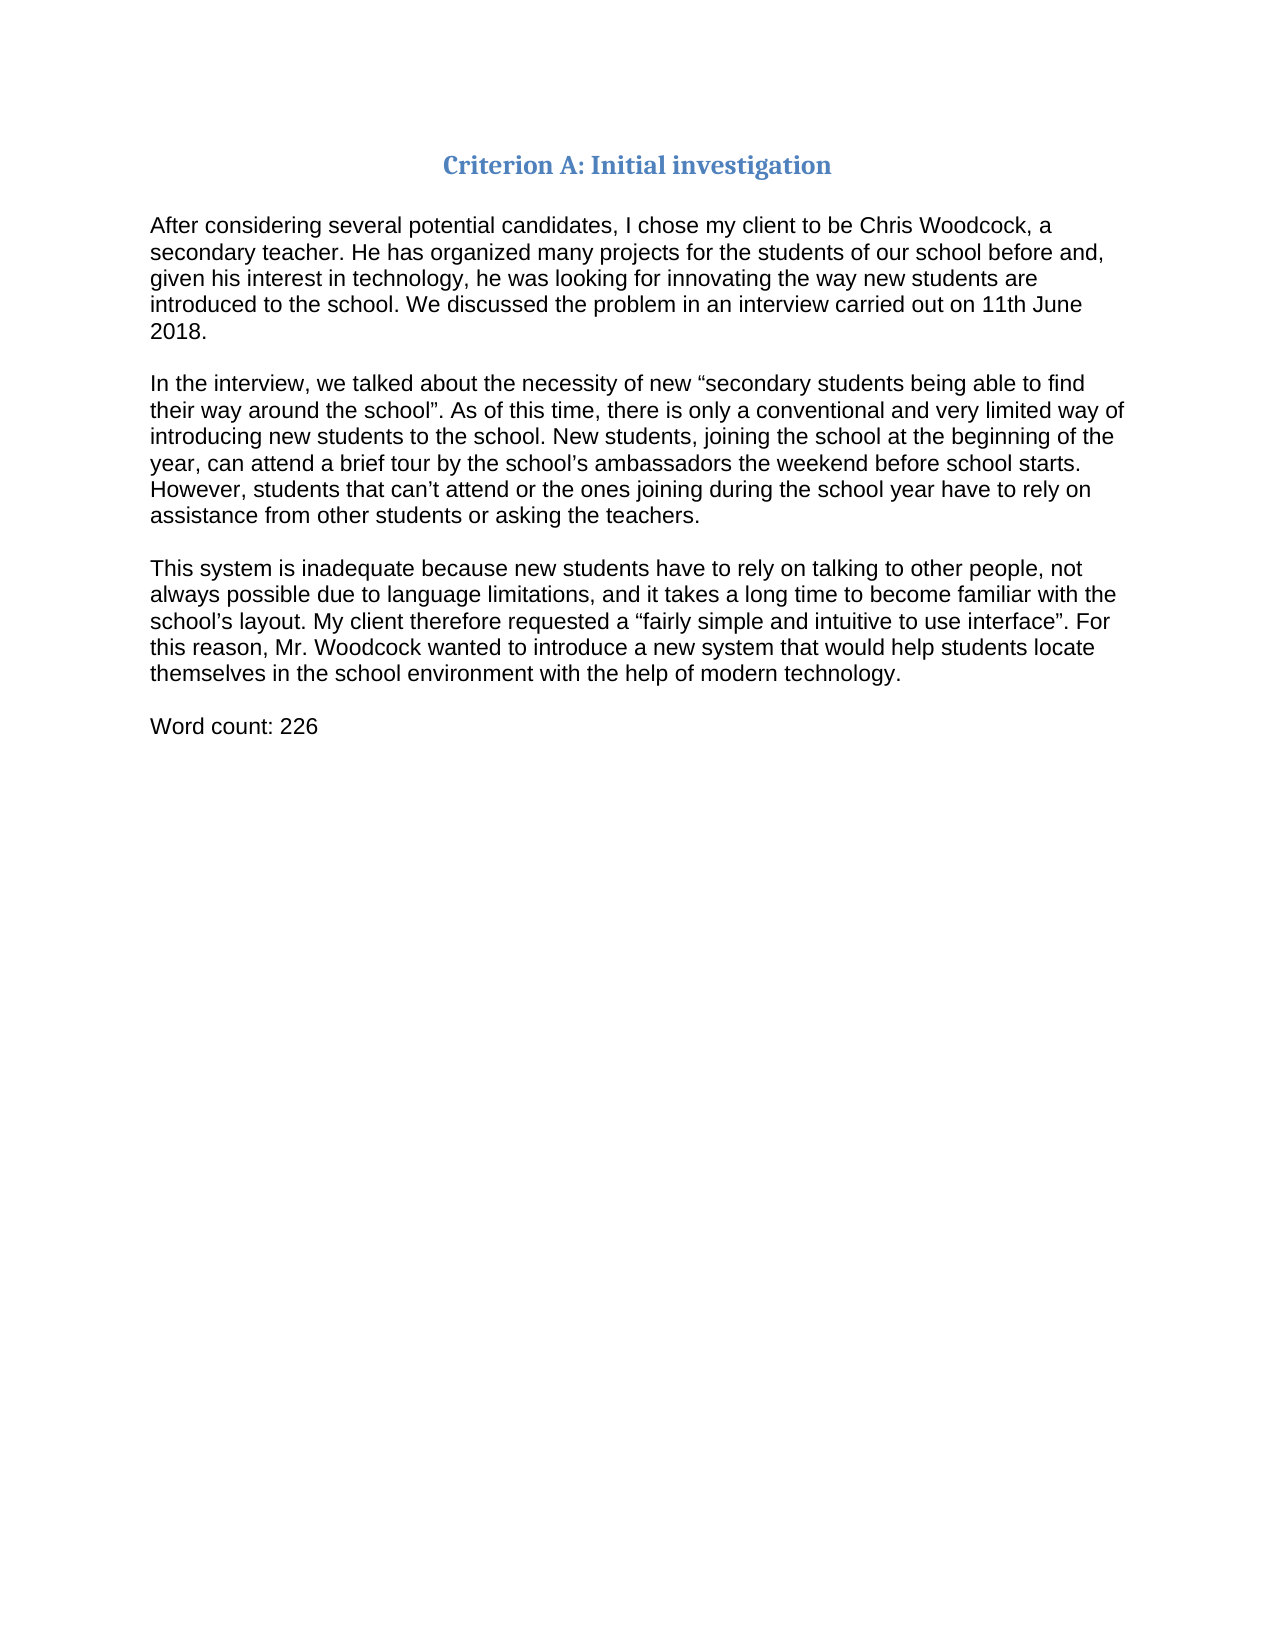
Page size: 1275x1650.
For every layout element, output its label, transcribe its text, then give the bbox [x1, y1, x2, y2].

text In the interview, we talked about the necessity of new “secondary students being able to find their way around the school”. As of this time, there is only a conventional and very limited way of introducing new students to the school. New students, joining the school at the beginning of the year, can attend a brief tour by the school’s ambassadors the weekend before school starts. However, students that can’t attend or the ones joining during the school year have to rely on assistance from other students or asking the teachers. [150, 370, 1125, 528]
text Word count: 226 [150, 713, 1125, 739]
text After considering several potential candidates, I chose my client to be Chris Woodcock, a secondary teacher. He has organized many projects for the students of our school before and, given his interest in technology, he was looking for innovating the way new students are introduced to the school. We discussed the problem in an interview carried out on 11th June 2018. [150, 212, 1125, 344]
text Criterion A: Initial investigation [150, 150, 1125, 181]
text This system is inadequate because new students have to rely on talking to other people, not always possible due to language limitations, and it takes a long time to become familiar with the school’s layout. My client therefore requested a “fairly simple and intuitive to use interface”. For this reason, Mr. Woodcock wanted to introduce a new system that would help students locate themselves in the school environment with the help of modern technology. [150, 555, 1125, 687]
